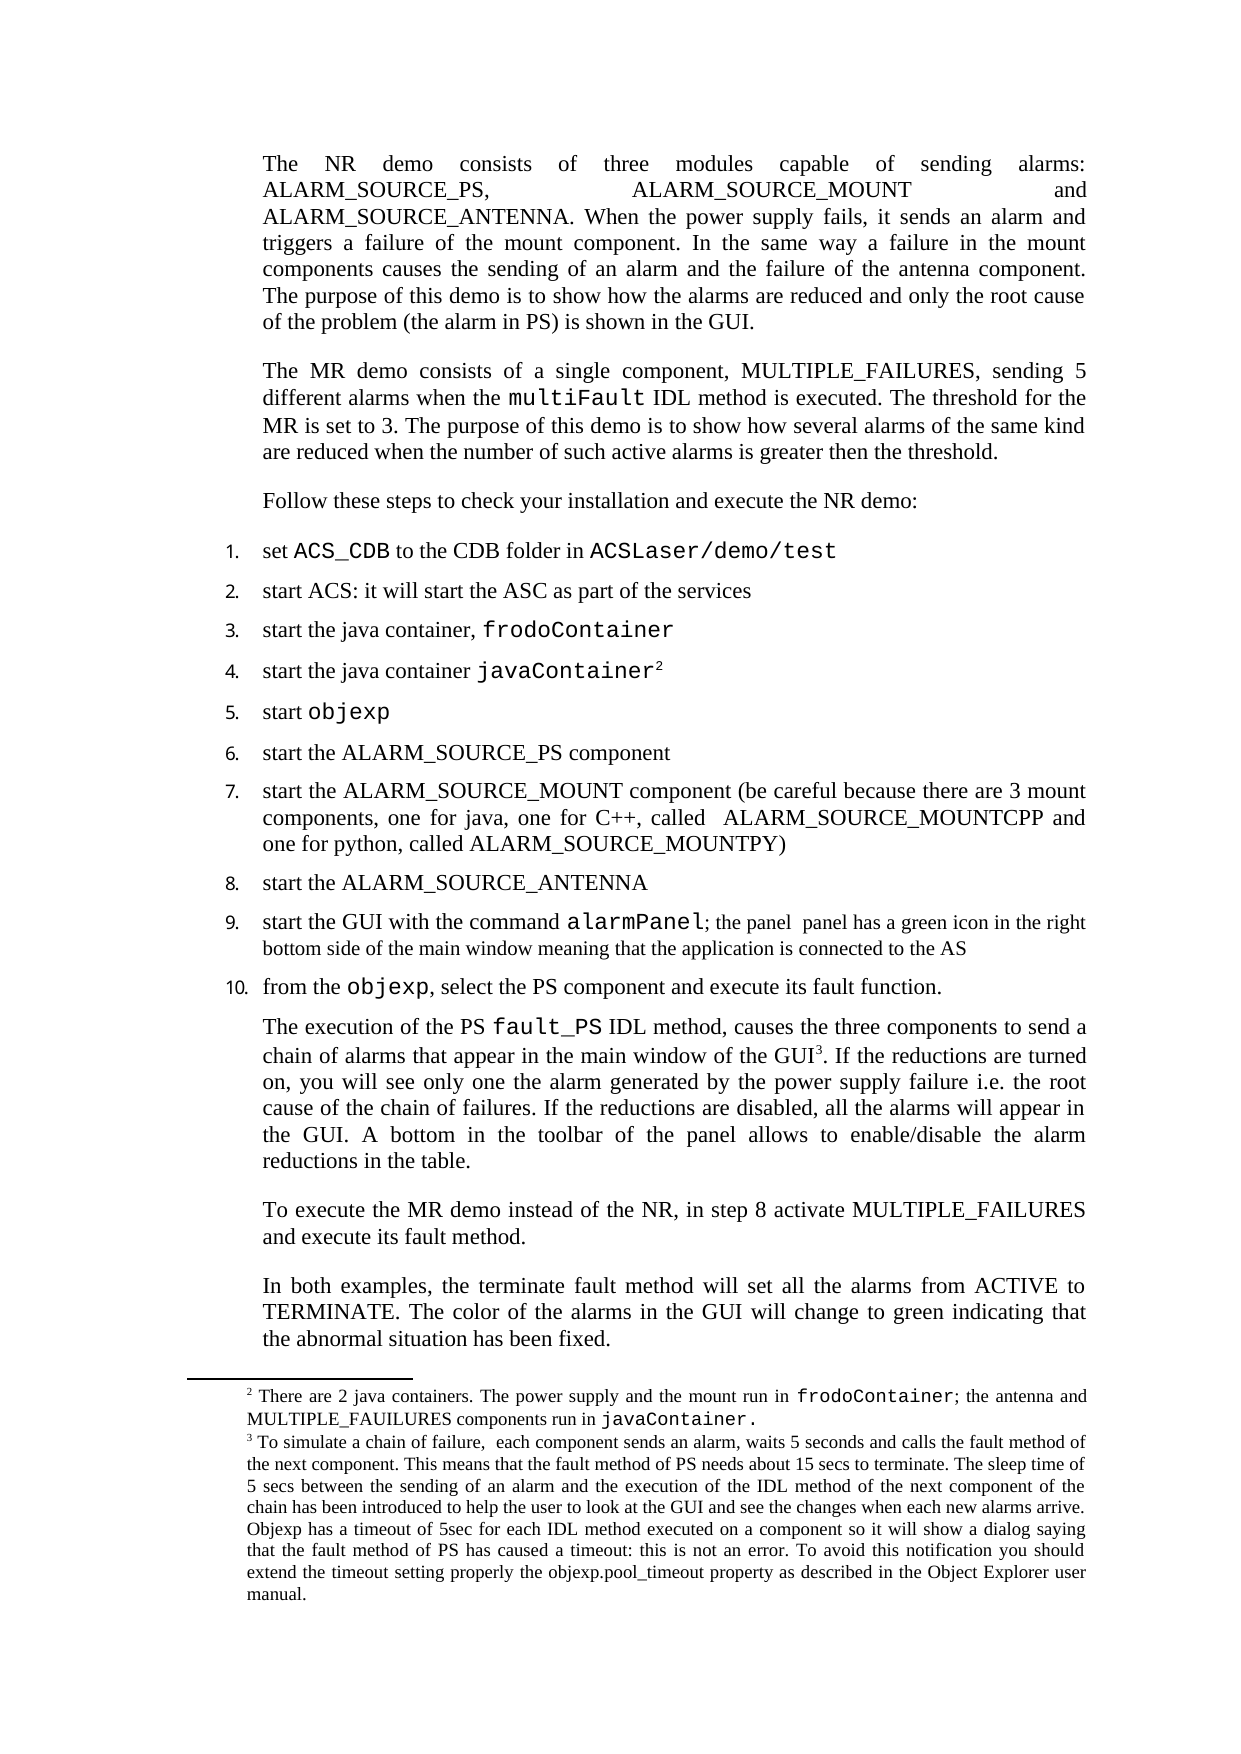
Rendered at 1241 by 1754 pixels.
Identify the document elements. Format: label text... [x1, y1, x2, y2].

list start the java container, frodoContainer [225, 616, 1087, 645]
list start the ALARM_SOURCE_PS component [225, 739, 1087, 765]
list There are 2 java containers. The power supply and the mount run in frodoContainer; the antenna and MULTIPLE_FAUILURES components run in javaContainer. [247, 1385, 1087, 1431]
list start the ALARM_SOURCE_ANTENNA [225, 869, 1087, 895]
text In both examples, the terminate fault method will set all the alarms from ACTIVE to TERMINATE. The color of the alarms in the GUI will change to green indicating that the abnormal situation has been fixed. [262, 1272, 1087, 1351]
list set ACS_CDB to the CDB folder in ACSLaser/demo/test [225, 537, 1087, 565]
text To execute the MR demo instead of the NR, in step 8 activate MULTIPLE_FAILURES and execute its fault method. [262, 1196, 1087, 1249]
list from the objexp, select the PS component and execute its fault function. [225, 973, 1087, 1001]
text The execution of the PS fault_PS IDL method, causes the three components to send a chain of alarms that appear in the main window of the GUI. If the reductions are turned on, you will see only one the alarm generated by the power supply failure i.e. the root cause of the chain of failures. If the reductions are disabled, all the alarms will appear in the GUI. A bottom in the toolbar of the panel allows to enable/disable the alarm reductions in the table. [262, 1013, 1087, 1173]
list start the java container javaContainer [225, 657, 1087, 685]
text The MR demo consists of a single component, MULTIPLE_FAILURES, sending 5 different alarms when the multiFault IDL method is executed. The threshold for the MR is set to 3. The purpose of this demo is to show how several alarms of the same kind are reduced when the number of such active alarms is greater then the threshold. [262, 357, 1087, 465]
text Follow these steps to check your installation and execute the NR demo: [262, 488, 1087, 514]
list start objexp [225, 698, 1087, 726]
text To simulate a chain of failure, each component sends an alarm, waits 5 seconds and calls the fault method of the next component. This means that the fault method of PS needs about 15 secs to terminate. The sleep time of 5 secs between the sending of an alarm and the execution of the IDL method of the next component of the chain has been introduced to help the user to look at the GUI and see the changes when each new alarms arrive. Objexp has a timeout of 5sec for each IDL method executed on a component so it will show a dialog saying that the fault method of PS has caused a timeout: this is not an error. To avoid this notification you should extend the timeout setting properly the objexp.pool_timeout property as described in the Object Explorer user manual. [247, 1431, 1087, 1604]
text The NR demo consists of three modules capable of sending alarms: ALARM_SOURCE_PS, ALARM_SOURCE_MOUNT and ALARM_SOURCE_ANTENNA. When the power supply fails, it sends an alarm and triggers a failure of the mount component. In the same way a failure in the mount components causes the sending of an alarm and the failure of the antenna component. The purpose of this demo is to show how the alarms are reduced and only the root cause of the problem (the alarm in PS) is shown in the GUI. [262, 150, 1087, 334]
list start ACS: it will start the ASC as part of the services [225, 578, 1087, 604]
list start the ALARM_SOURCE_MOUNT component (be careful because there are 3 mount components, one for java, one for C++, called ALARM_SOURCE_MOUNTCPP and one for python, called ALARM_SOURCE_MOUNTPY) [225, 777, 1087, 857]
list start the GUI with the command alarmPanel; the panel panel has a green icon in the right bottom side of the main window meaning that the application is connected to the AS [225, 908, 1087, 960]
